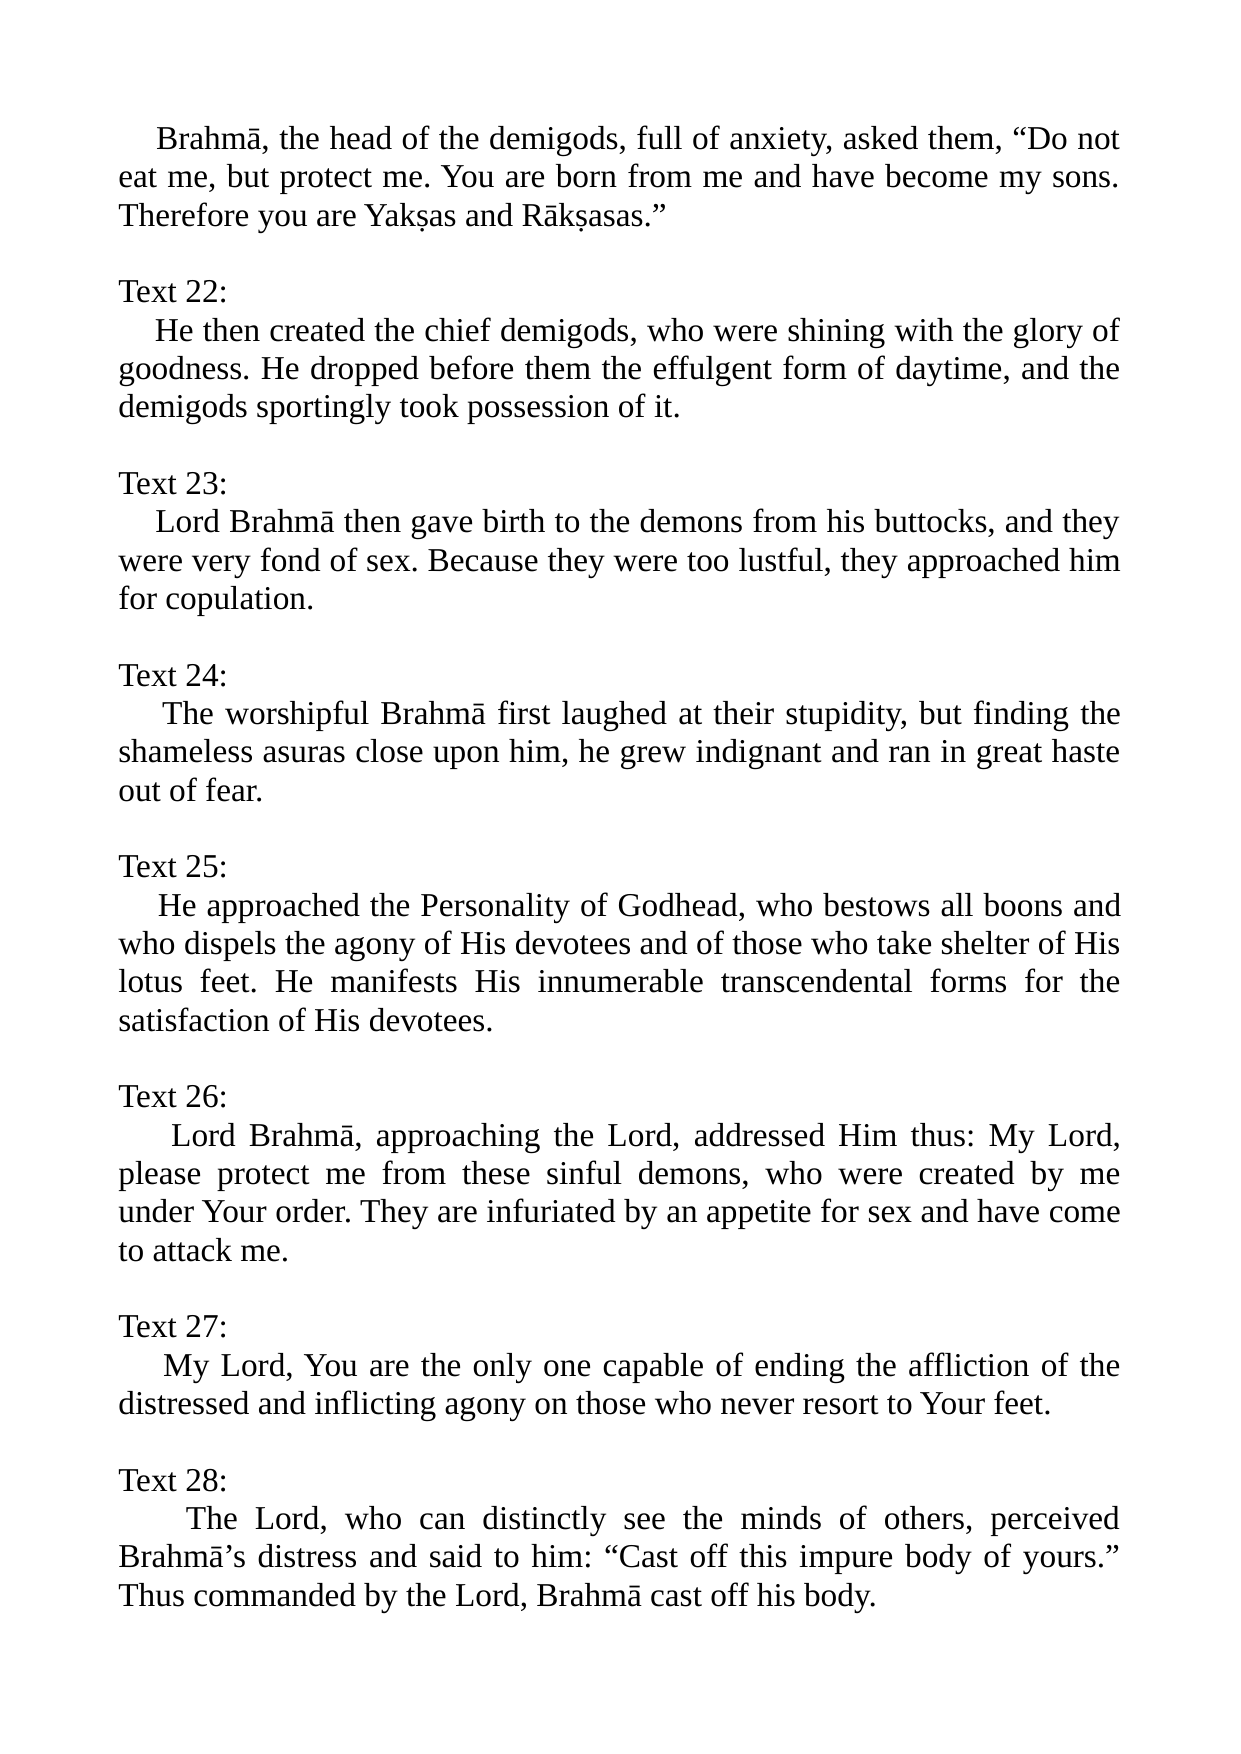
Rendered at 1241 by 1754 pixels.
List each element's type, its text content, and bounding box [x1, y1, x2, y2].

text Text 22: [118, 271, 1122, 310]
text Text 26: [118, 1076, 1122, 1115]
text Text 28: [118, 1460, 1122, 1498]
text Text 24: [118, 655, 1122, 693]
text Text 25: [118, 846, 1122, 885]
text He then created the chief demigods, who were shining with the glory of goodness. He dropped before them the effulgent form of daytime, and the demigods sportingly took possession of it. [118, 310, 1122, 425]
text Brahmā, the head of the demigods, full of anxiety, asked them, “Do not eat me, but protect me. You are born from me and have become my sons. Therefore you are Yakṣas and Rākṣasas.” [118, 118, 1122, 233]
text Text 27: [118, 1306, 1122, 1345]
text The Lord, who can distinctly see the minds of others, perceived Brahmā’s distress and said to him: “Cast off this impure body of yours.” Thus commanded by the Lord, Brahmā cast off his body. [118, 1498, 1122, 1613]
text Lord Brahmā then gave birth to the demons from his buttocks, and they were very fond of sex. Because they were too lustful, they approached him for copulation. [118, 501, 1122, 616]
text Lord Brahmā, approaching the Lord, addressed Him thus: My Lord, please protect me from these sinful demons, who were created by me under Your order. They are infuriated by an appetite for sex and have come to attack me. [118, 1115, 1122, 1268]
text Text 23: [118, 463, 1122, 501]
text The worshipful Brahmā first laughed at their stupidity, but finding the shameless asuras close upon him, he grew indignant and ran in great haste out of fear. [118, 693, 1122, 808]
text My Lord, You are the only one capable of ending the affliction of the distressed and inflicting agony on those who never resort to Your feet. [118, 1345, 1122, 1421]
text He approached the Personality of Godhead, who bestows all boons and who dispels the agony of His devotees and of those who take shelter of His lotus feet. He manifests His innumerable transcendental forms for the satisfaction of His devotees. [118, 885, 1122, 1038]
